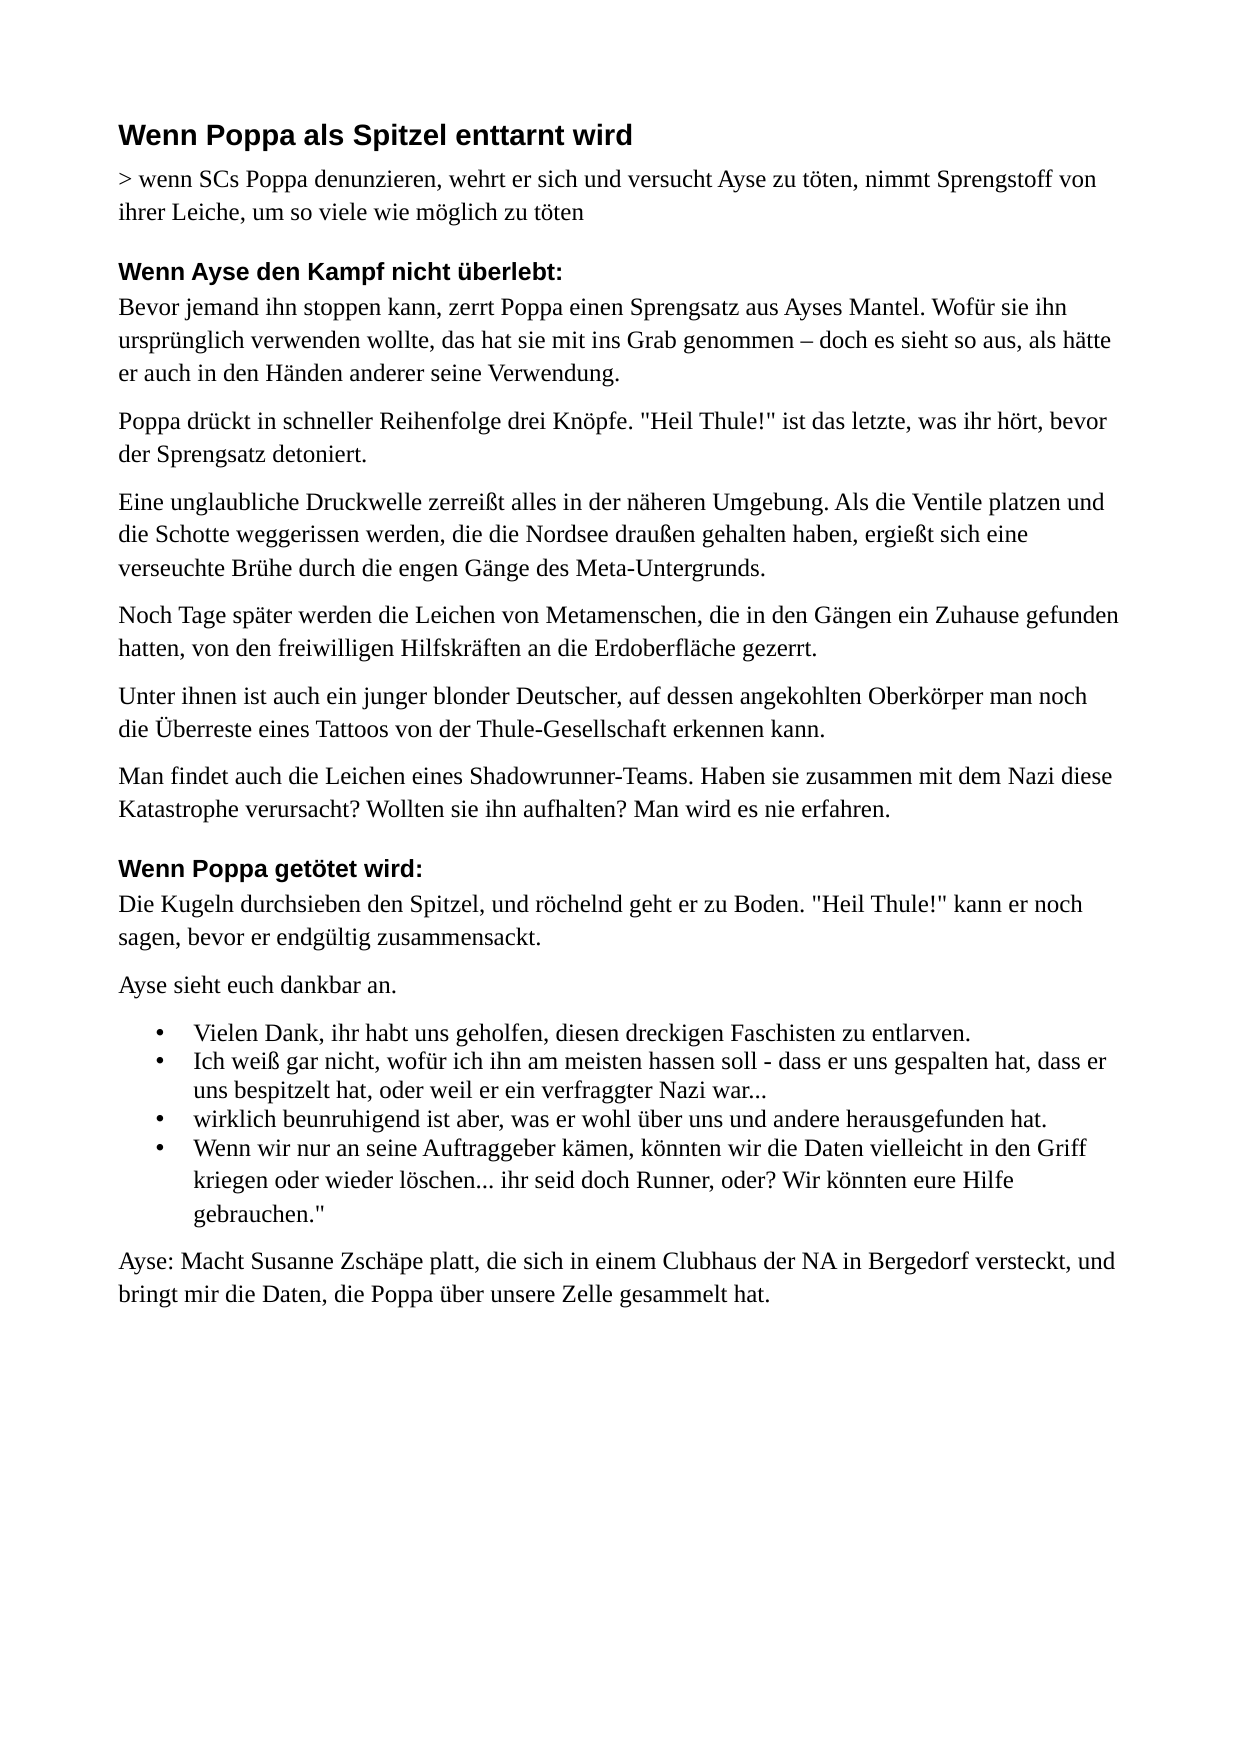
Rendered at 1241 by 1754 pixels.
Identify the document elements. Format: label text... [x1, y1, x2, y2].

subtitle Wenn Poppa getötet wird: [118, 854, 1122, 883]
text Bevor jemand ihn stoppen kann, zerrt Poppa einen Sprengsatz aus Ayses Mantel. Wofür sie ihn ursprünglich verwenden wollte, das hat sie mit ins Grab genommen – doch es sieht so aus, als hätte er auch in den Händen anderer seine Verwendung. [118, 292, 1122, 387]
text Die Kugeln durchsieben den Spitzel, und röchelnd geht er zu Boden. "Heil Thule!" kann er noch sagen, bevor er endgültig zusammensackt. [118, 889, 1122, 951]
text > wenn SCs Poppa denunzieren, wehrt er sich und versucht Ayse zu töten, nimmt Sprengstoff von ihrer Leiche, um so viele wie möglich zu töten [118, 164, 1122, 226]
text Man findet auch die Leichen eines Shadowrunner-Teams. Haben sie zusammen mit dem Nazi diese Katastrophe verursacht? Wollten sie ihn aufhalten? Man wird es nie erfahren. [118, 761, 1122, 823]
subtitle Wenn Ayse den Kampf nicht überlebt: [118, 257, 1122, 286]
text Poppa drückt in schneller Reihenfolge drei Knöpfe. "Heil Thule!" ist das letzte, was ihr hört, bevor der Sprengsatz detoniert. [118, 406, 1122, 468]
list Wenn wir nur an seine Auftraggeber kämen, könnten wir die Daten vielleicht in den Griff kriegen oder wieder löschen... ihr seid doch Runner, oder? Wir könnten eure Hilfe gebrauchen." [156, 1133, 1122, 1227]
text Ayse: Macht Susanne Zschäpe platt, die sich in einem Clubhaus der NA in Bergedorf versteckt, und bringt mir die Daten, die Poppa über unsere Zelle gesammelt hat. [118, 1246, 1122, 1308]
text Unter ihnen ist auch ein junger blonder Deutscher, auf dessen angekohlten Oberkörper man noch die Überreste eines Tattoos von der Thule-Gesellschaft erkennen kann. [118, 681, 1122, 743]
list Ich weiß gar nicht, wofür ich ihn am meisten hassen soll - dass er uns gespalten hat, dass er uns bespitzelt hat, oder weil er ein verfraggter Nazi war... [156, 1046, 1122, 1104]
list Vielen Dank, ihr habt uns geholfen, diesen dreckigen Faschisten zu entlarven. [156, 1018, 1122, 1046]
text Eine unglaubliche Druckwelle zerreißt alles in der näheren Umgebung. Als die Ventile platzen und die Schotte weggerissen werden, die die Nordsee draußen gehalten haben, ergießt sich eine verseuchte Brühe durch die engen Gänge des Meta-Untergrunds. [118, 487, 1122, 581]
text Ayse sieht euch dankbar an. [118, 970, 1122, 999]
text Noch Tage später werden die Leichen von Metamenschen, die in den Gängen ein Zuhause gefunden hatten, von den freiwilligen Hilfskräften an die Erdoberfläche gezerrt. [118, 600, 1122, 662]
list wirklich beunruhigend ist aber, was er wohl über uns und andere herausgefunden hat. [156, 1104, 1122, 1133]
subtitle Wenn Poppa als Spitzel enttarnt wird [118, 118, 1122, 152]
